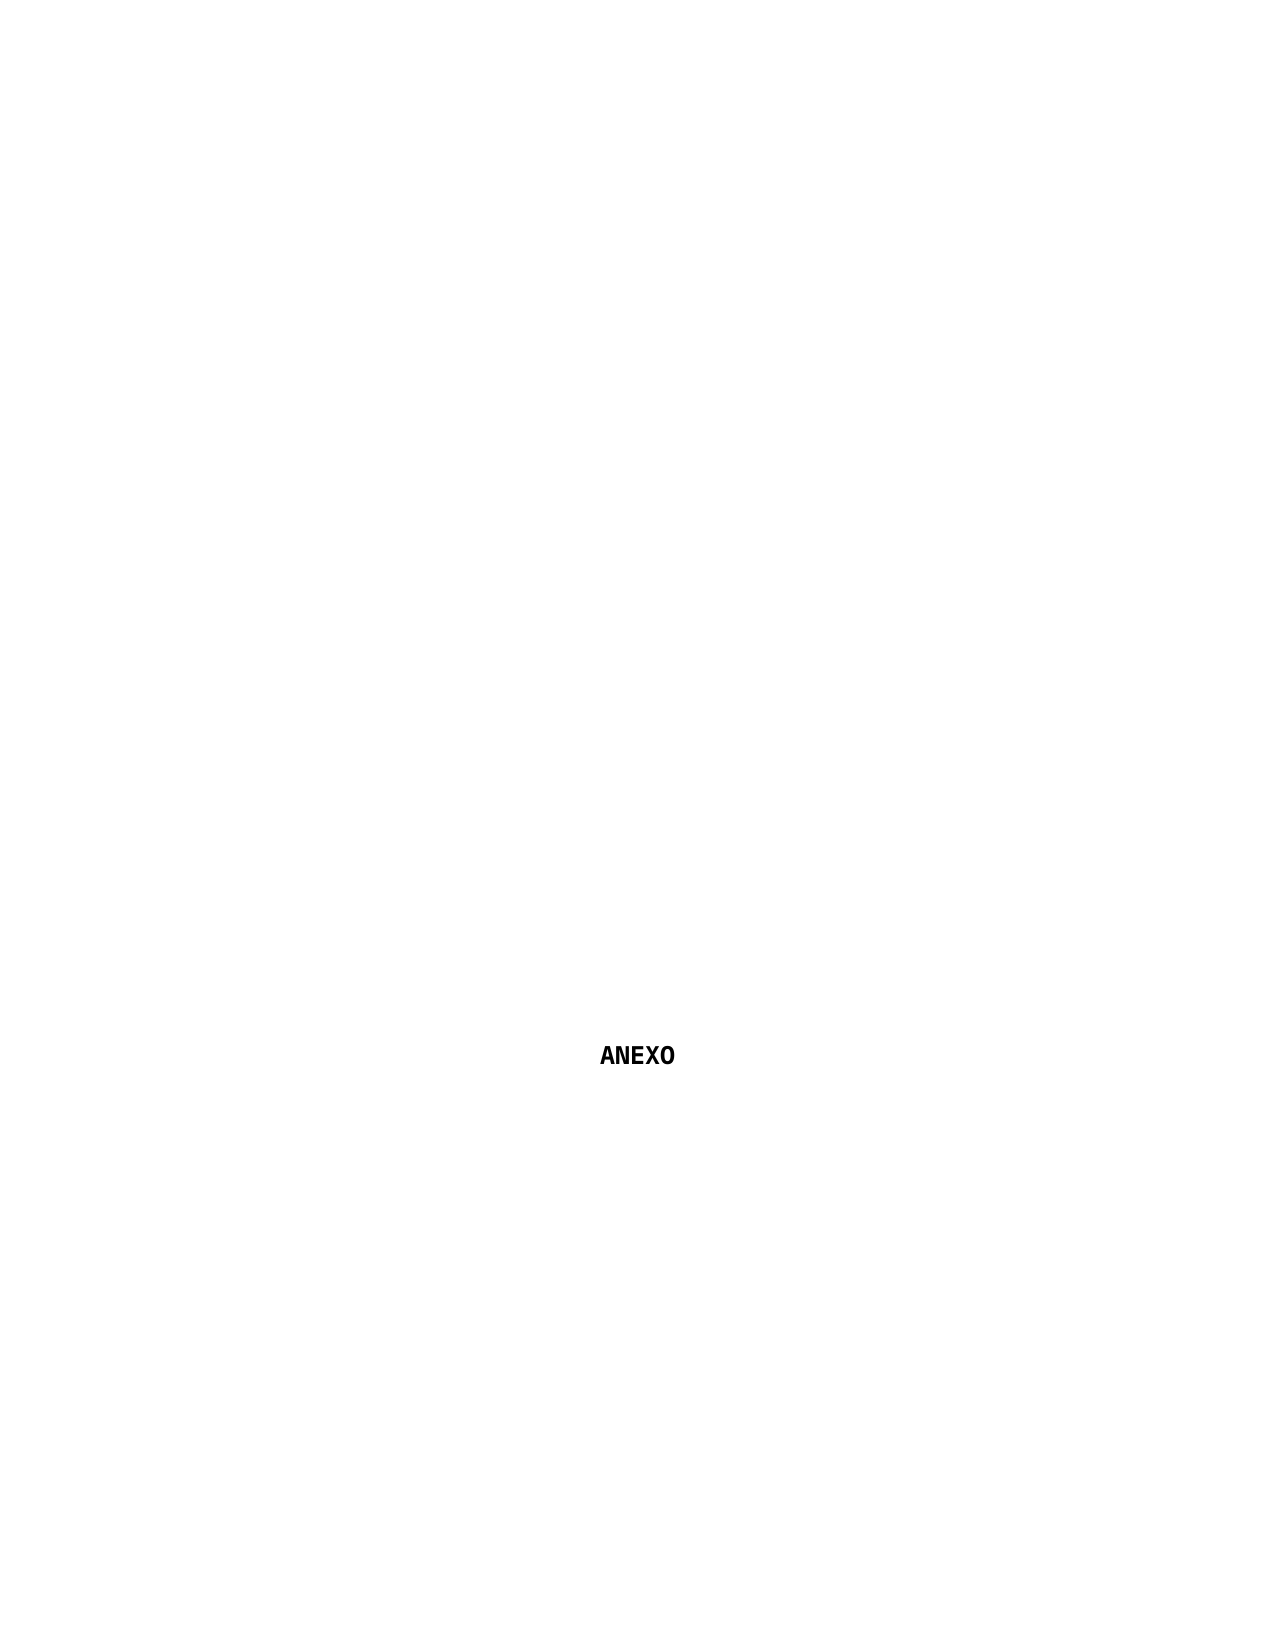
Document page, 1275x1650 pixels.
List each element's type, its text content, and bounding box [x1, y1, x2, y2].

text ANEXO [118, 1038, 1157, 1072]
